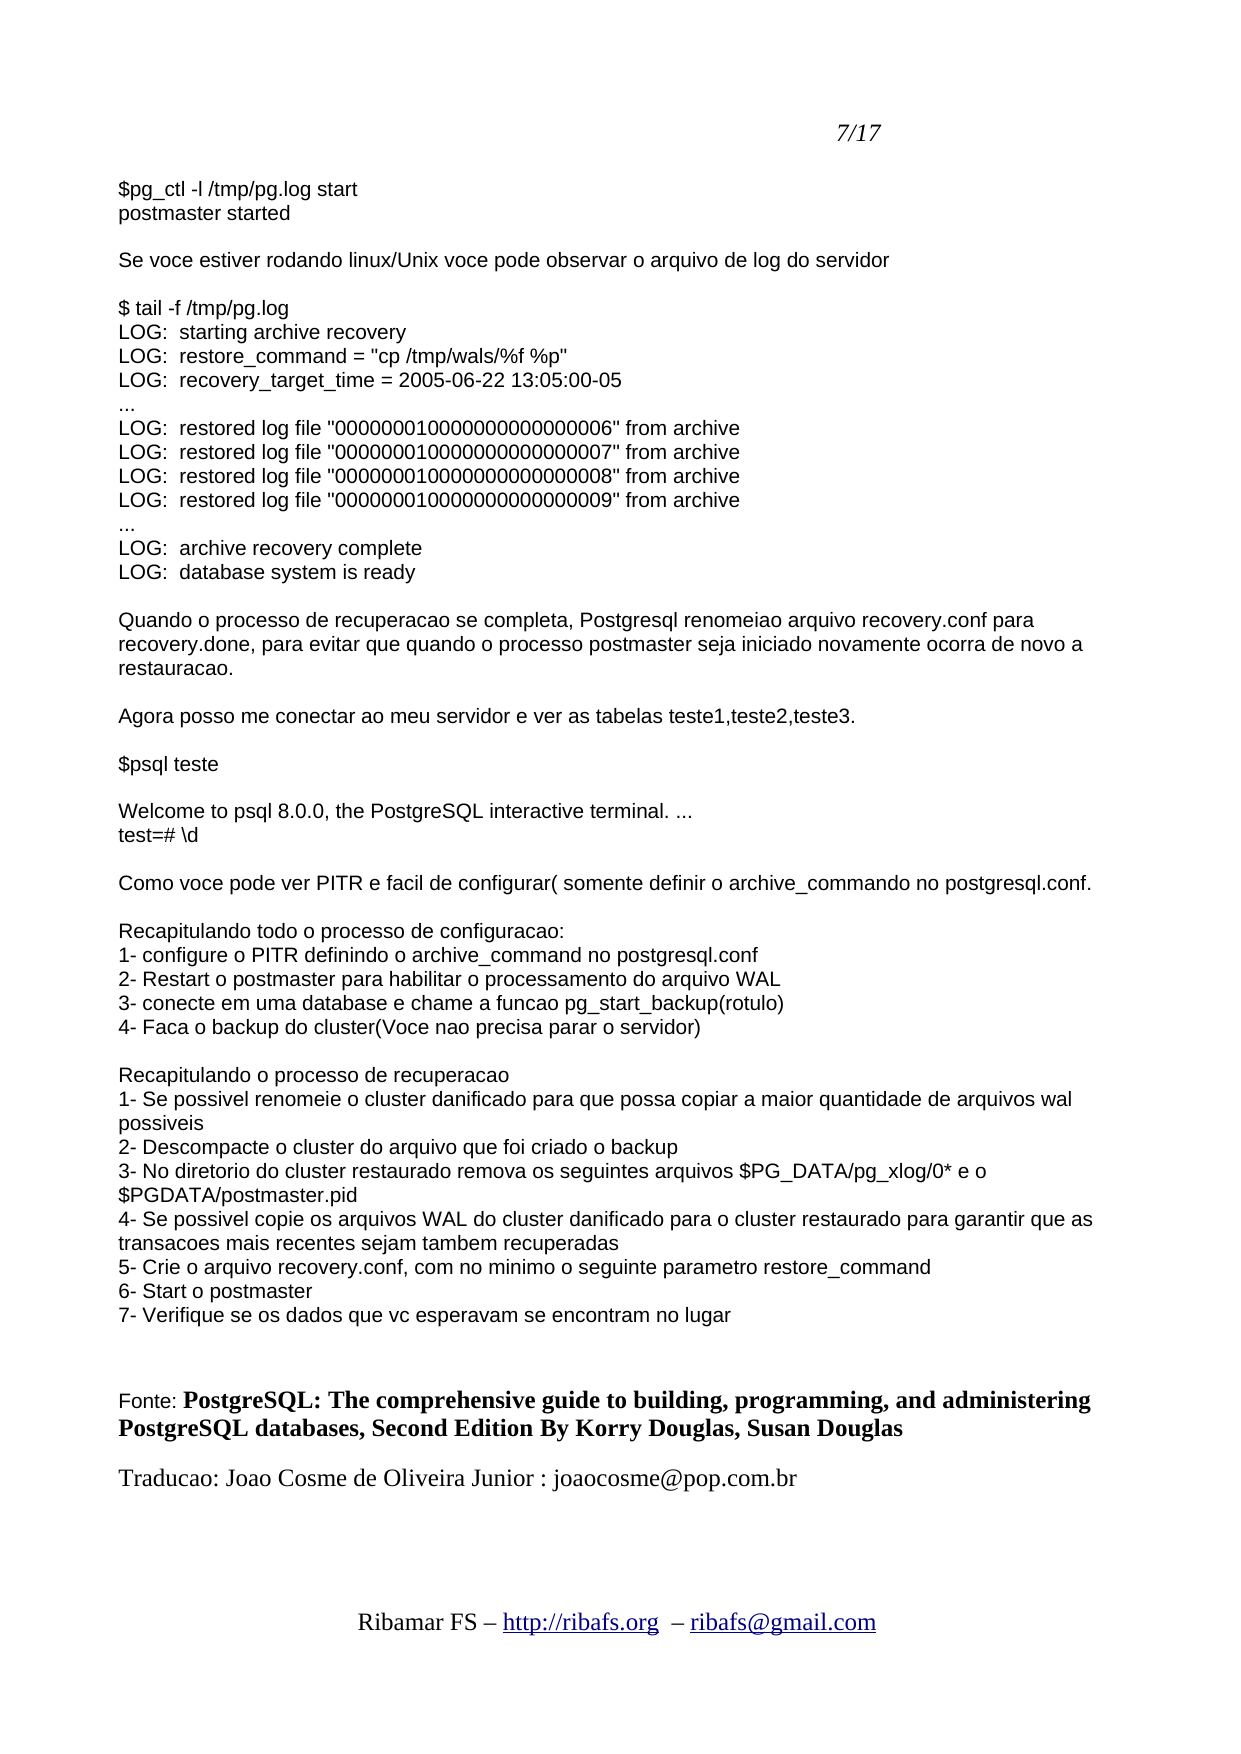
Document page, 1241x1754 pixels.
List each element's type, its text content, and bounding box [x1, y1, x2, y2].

text 5- Crie o arquivo recovery.conf, com no minimo o seguinte parametro restore_command [118, 1254, 1122, 1278]
text $psql teste [118, 751, 1122, 775]
text LOG: restore_command = "cp /tmp/wals/%f %p" [118, 344, 1122, 368]
text 2- Restart o postmaster para habilitar o processamento do arquivo WAL [118, 967, 1122, 991]
text LOG: starting archive recovery [118, 320, 1122, 344]
text LOG: restored log file "000000010000000000000009" from archive [118, 488, 1122, 512]
text 1- Se possivel renomeie o cluster danificado para que possa copiar a maior quantidade de arquivos wal possiveis [118, 1087, 1122, 1135]
text ... [118, 392, 1122, 416]
text 3- conecte em uma database e chame a funcao pg_start_backup(rotulo) [118, 991, 1122, 1015]
text $pg_ctl -l /tmp/pg.log start [118, 176, 1122, 200]
text LOG: archive recovery complete [118, 536, 1122, 560]
text Agora posso me conectar ao meu servidor e ver as tabelas teste1,teste2,teste3. [118, 703, 1122, 727]
text $ tail -f /tmp/pg.log [118, 296, 1122, 320]
text Se voce estiver rodando linux/Unix voce pode observar o arquivo de log do servidor [118, 248, 1122, 272]
text 6- Start o postmaster [118, 1278, 1122, 1302]
text LOG: restored log file "000000010000000000000007" from archive [118, 440, 1122, 464]
text 4- Se possivel copie os arquivos WAL do cluster danificado para o cluster restaurado para garantir que as transacoes mais recentes sejam tambem recuperadas [118, 1207, 1122, 1254]
text LOG: restored log file "000000010000000000000006" from archive [118, 416, 1122, 440]
text Welcome to psql 8.0.0, the PostgreSQL interactive terminal. ... [118, 799, 1122, 823]
text LOG: database system is ready [118, 560, 1122, 584]
text LOG: restored log file "000000010000000000000008" from archive [118, 464, 1122, 488]
text Quando o processo de recuperacao se completa, Postgresql renomeiao arquivo recovery.conf para recovery.done, para evitar que quando o processo postmaster seja iniciado novamente ocorra de novo a restauracao. [118, 608, 1122, 679]
text 1- configure o PITR definindo o archive_command no postgresql.conf [118, 943, 1122, 967]
text Fonte: PostgreSQL: The comprehensive guide to building, programming, and administering PostgreSQL databases, Second Edition By Korry Douglas, Susan Douglas [118, 1385, 1122, 1442]
text postmaster started [118, 200, 1122, 224]
text Recapitulando o processo de recuperacao [118, 1063, 1122, 1087]
text 2- Descompacte o cluster do arquivo que foi criado o backup [118, 1135, 1122, 1159]
text 3- No diretorio do cluster restaurado remova os seguintes arquivos $PG_DATA/pg_xlog/0* e o $PGDATA/postmaster.pid [118, 1159, 1122, 1207]
text Recapitulando todo o processo de configuracao: [118, 919, 1122, 943]
text 7- Verifique se os dados que vc esperavam se encontram no lugar [118, 1302, 1122, 1326]
text Traducao: Joao Cosme de Oliveira Junior : joaocosme@pop.com.br [118, 1463, 1122, 1492]
text Como voce pode ver PITR e facil de configurar( somente definir o archive_commando no postgresql.conf. [118, 871, 1122, 895]
text ... [118, 512, 1122, 536]
text test=# \d [118, 823, 1122, 847]
text 4- Faca o backup do cluster(Voce nao precisa parar o servidor) [118, 1015, 1122, 1039]
text LOG: recovery_target_time = 2005-06-22 13:05:00-05 [118, 368, 1122, 392]
